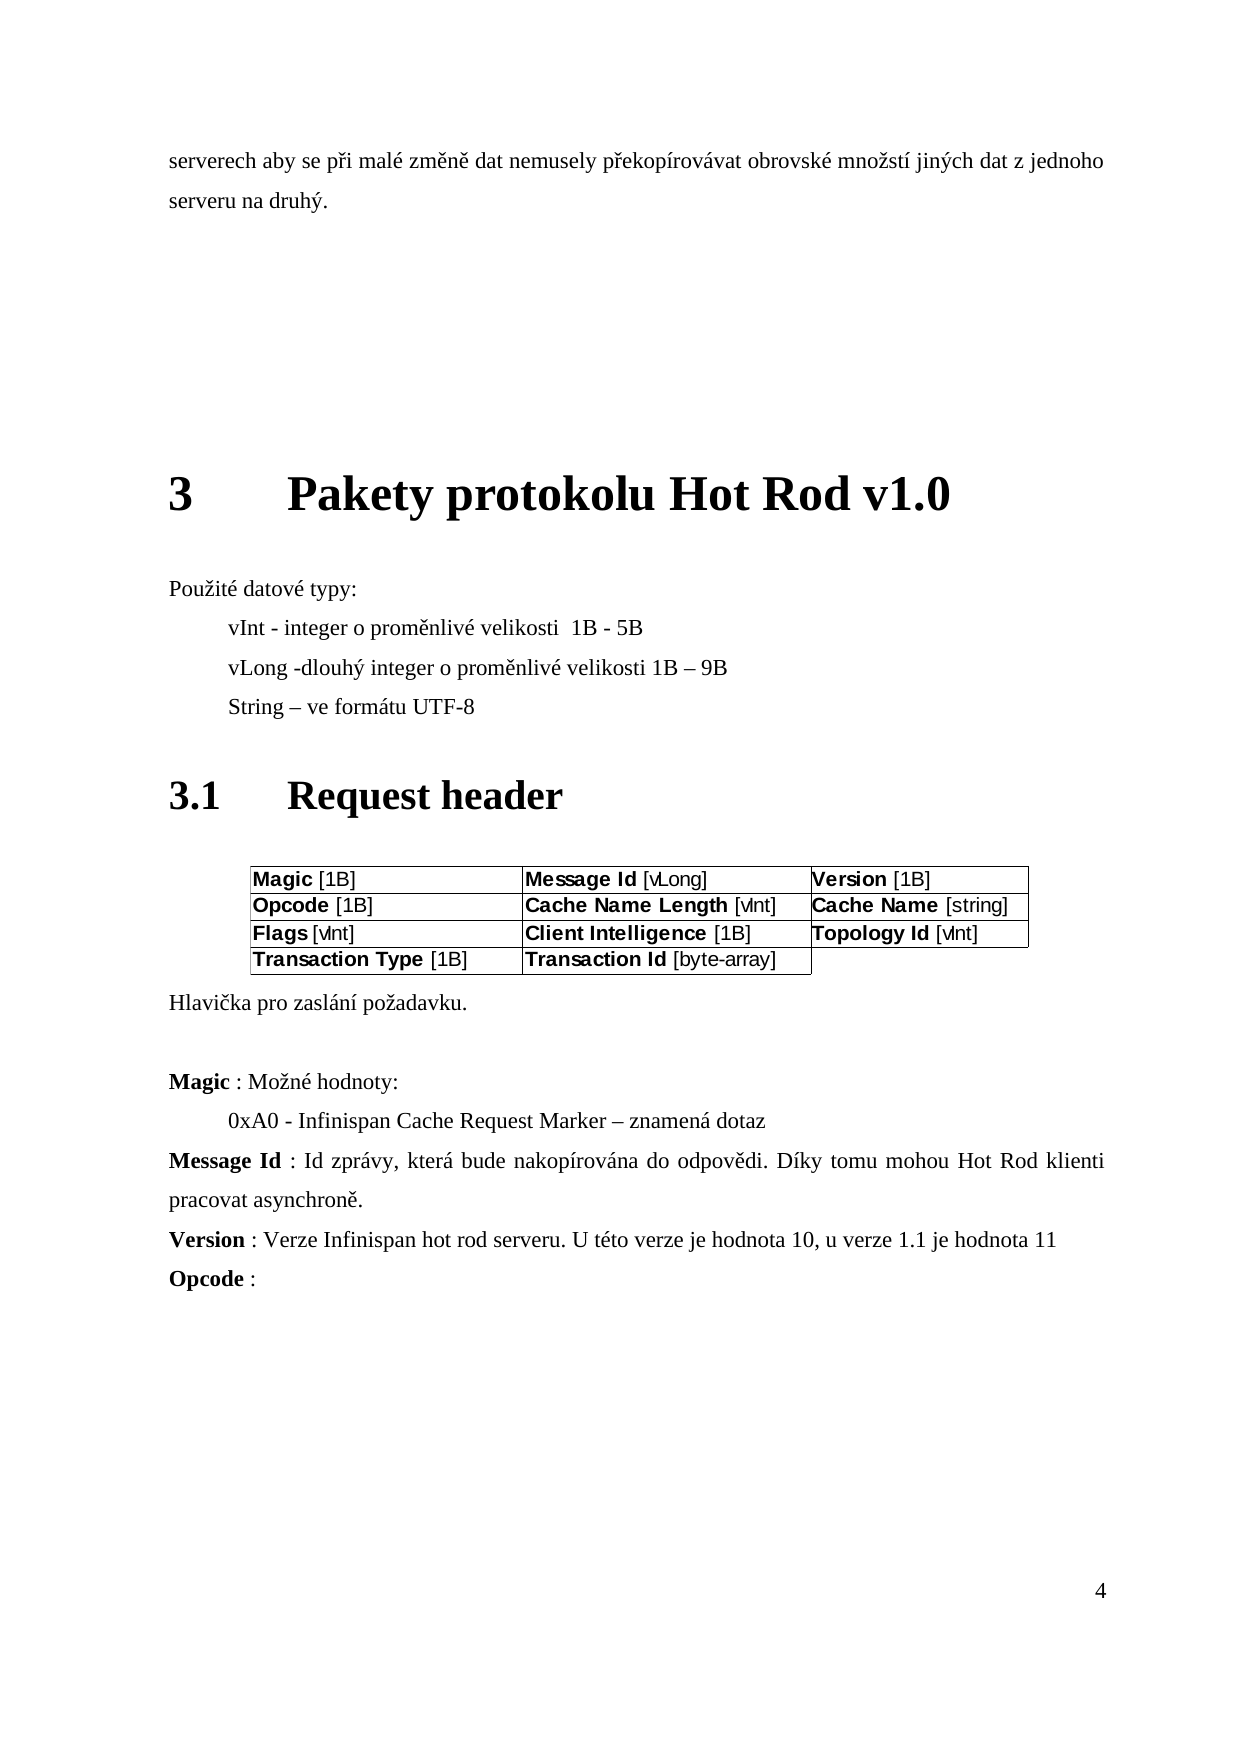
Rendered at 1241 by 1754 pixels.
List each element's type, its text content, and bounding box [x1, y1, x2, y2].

text Magic : Možné hodnoty: [169, 1068, 1106, 1094]
text Message Id : Id zprávy, která bude nakopírována do odpovědi. Díky tomu mohou Hot Rod klienti pracovat asynchroně. [169, 1147, 1106, 1213]
text Opcode : [169, 1266, 1106, 1292]
text vLong -dlouhý integer o proměnlivé velikosti 1B – 9B [169, 654, 1106, 680]
text 0xA0 - Infinispan Cache Request Marker – znamená dotaz [169, 1108, 1106, 1134]
text serverech aby se při malé změně dat nemusely překopírovávat obrovské množstí jiných dat z jednoho serveru na druhý. [169, 148, 1106, 213]
text Hlavička pro zaslání požadavku. [169, 848, 1106, 1016]
subtitle Request header [169, 770, 1106, 818]
text Version : Verze Infinispan hot rod serveru. U této verze je hodnota 10, u verze 1.1 je hodnota 11 [169, 1226, 1106, 1252]
subtitle Pakety protokolu Hot Rod v1.0 [169, 463, 1106, 521]
text String – ve formátu UTF-8 [169, 693, 1106, 719]
text Použité datové typy: [169, 575, 1106, 601]
text vInt - integer o proměnlivé velikosti 1B - 5B [169, 614, 1106, 641]
